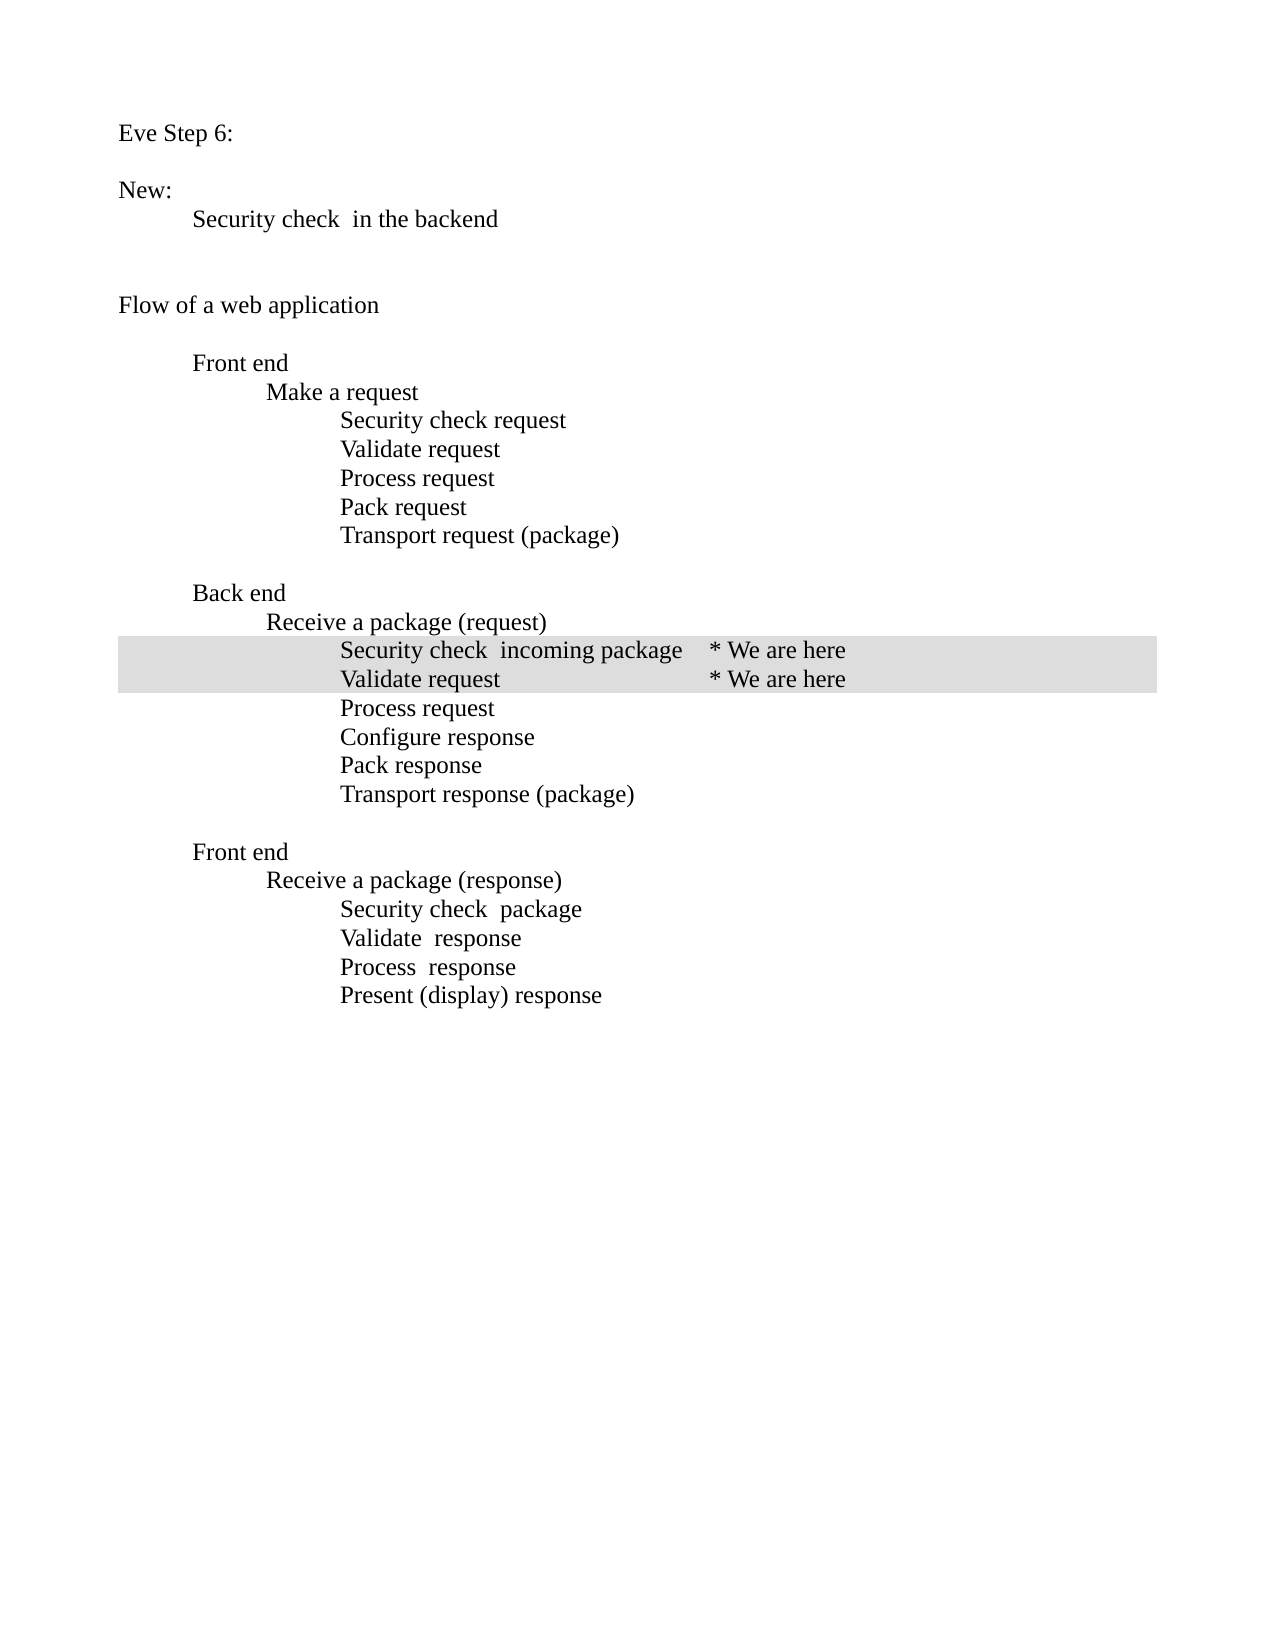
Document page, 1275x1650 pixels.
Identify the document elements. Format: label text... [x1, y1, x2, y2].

text Pack request [118, 492, 1157, 521]
text Configure response [118, 722, 1157, 751]
text Back end [118, 578, 1157, 607]
text Pack response [118, 751, 1157, 779]
text New: [118, 176, 1157, 204]
text Receive a package (response) [118, 866, 1157, 894]
text Validate request [118, 434, 1157, 463]
text Flow of a web application [118, 291, 1157, 319]
text Validate response [118, 923, 1157, 952]
text Transport request (package) [118, 521, 1157, 549]
text Process request [118, 463, 1157, 492]
text Transport response (package) [118, 779, 1157, 808]
text Security check request [118, 406, 1157, 434]
text Validate request * We are here [118, 664, 1157, 693]
text Security check in the backend [118, 204, 1157, 233]
text Security check incoming package * We are here [118, 636, 1157, 664]
text Front end [118, 348, 1157, 377]
text Make a request [118, 377, 1157, 406]
text Security check package [118, 894, 1157, 923]
text Present (display) response [118, 981, 1157, 1009]
text Eve Step 6: [118, 118, 1157, 147]
text Process request [118, 693, 1157, 722]
text Front end [118, 837, 1157, 866]
text Receive a package (request) [118, 607, 1157, 636]
text Process response [118, 952, 1157, 981]
